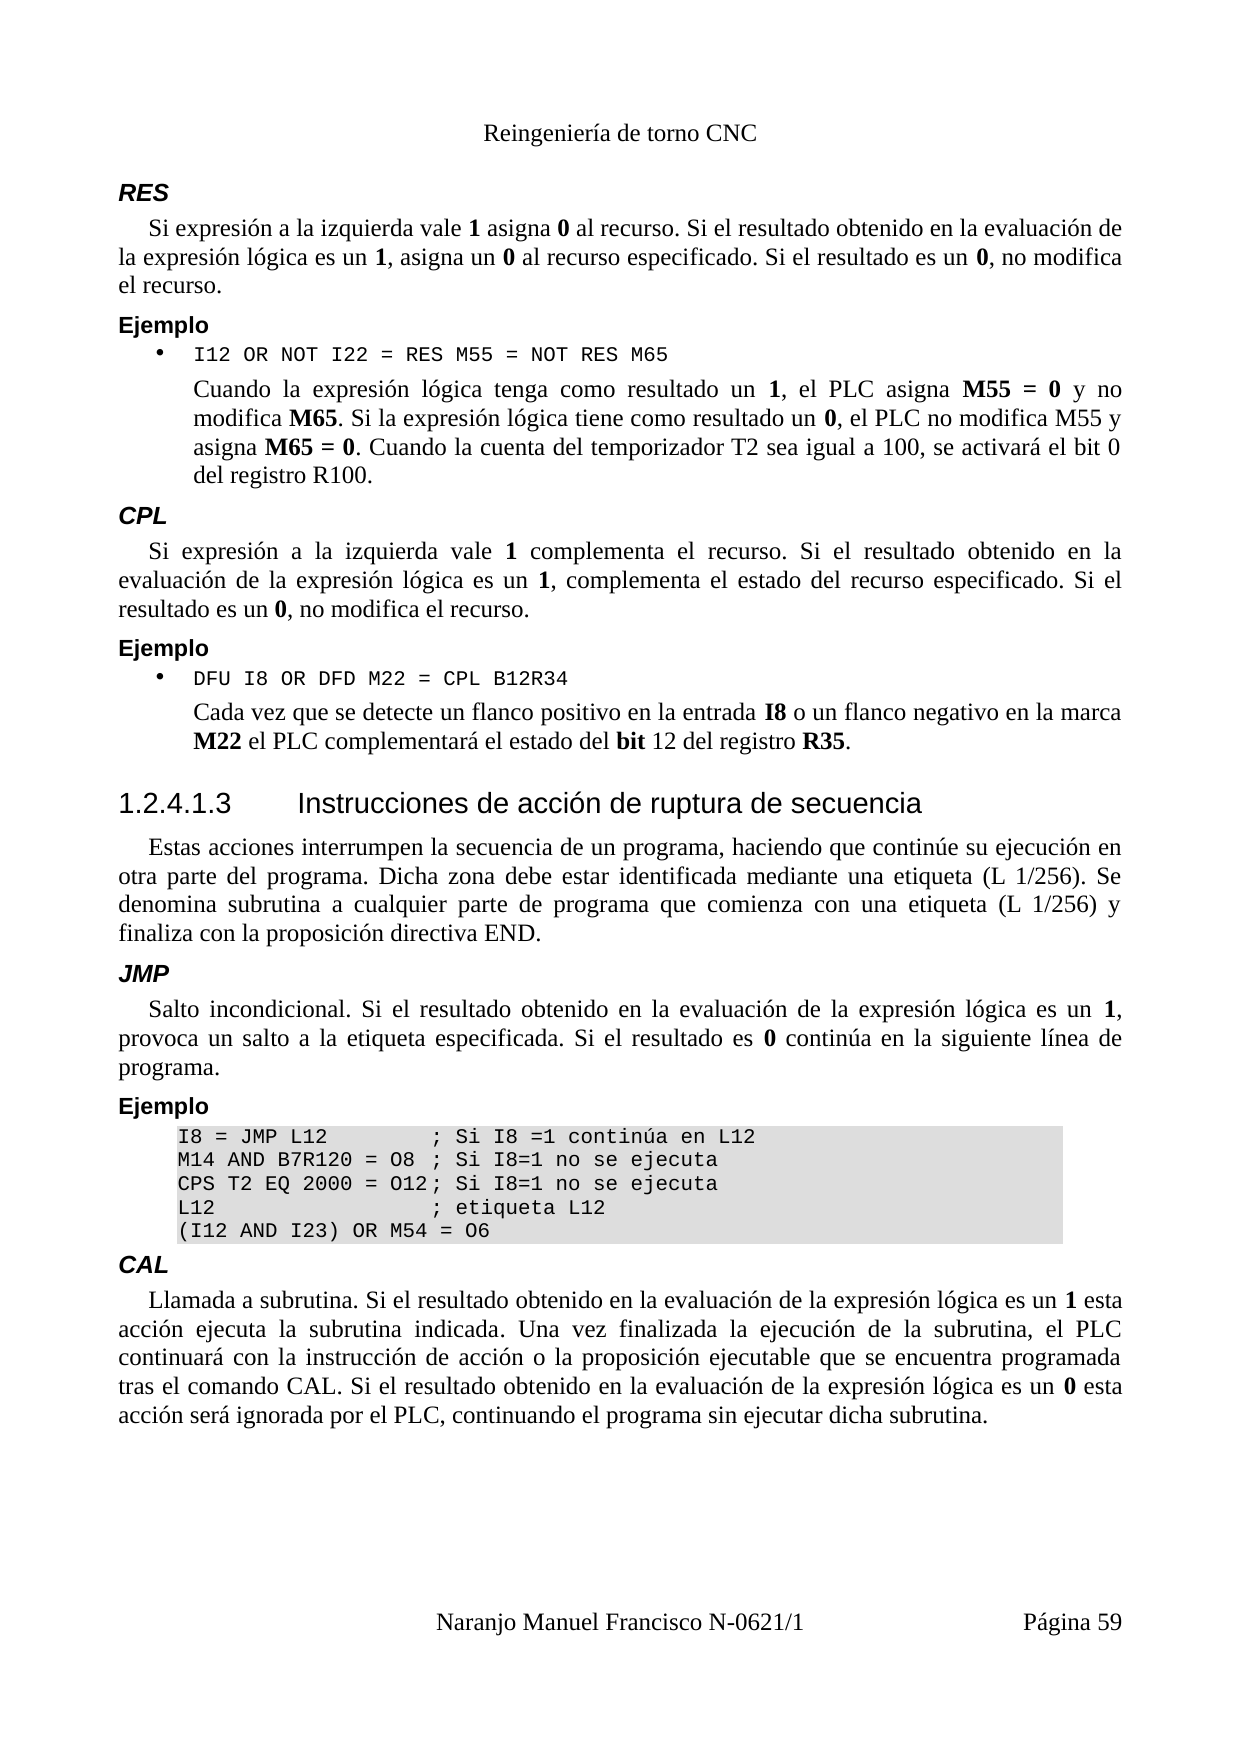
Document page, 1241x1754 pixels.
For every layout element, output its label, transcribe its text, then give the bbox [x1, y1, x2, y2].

subtitle CPL [118, 501, 1122, 530]
text Si expresión a la izquierda vale 1 complementa el recurso. Si el resultado obtenido en la evaluación de la expresión lógica es un 1, complementa el estado del recurso especificado. Si el resultado es un 0, no modifica el recurso. [118, 536, 1122, 622]
subtitle Ejemplo [118, 311, 1122, 338]
text Estas acciones interrumpen la secuencia de un programa, haciendo que continúe su ejecución en otra parte del programa. Dicha zona debe estar identificada mediante una etiqueta (L 1/256). Se denomina subrutina a cualquier parte de programa que comienza con una etiqueta (L 1/256) y finaliza con la proposición directiva END. [118, 832, 1122, 947]
text CPS T2 EQ 2000 = O12 ; Si I8=1 no se ejecuta [177, 1173, 1063, 1197]
list Cuando la expresión lógica tenga como resultado un 1, el PLC asigna M55 = 0 y no modifica M65. Si la expresión lógica tiene como resultado un 0, el PLC no modifica M55 y asigna M65 = 0. Cuando la cuenta del temporizador T2 sea igual a 100, se activará el bit 0 del registro R100. [156, 374, 1122, 489]
text M14 AND B7R120 = O8 ; Si I8=1 no se ejecuta [177, 1149, 1063, 1173]
list DFU I8 OR DFD M22 = CPL B12R34 [156, 668, 1122, 691]
subtitle RES [118, 178, 1122, 207]
text Salto incondicional. Si el resultado obtenido en la evaluación de la expresión lógica es un 1, provoca un salto a la etiqueta especificada. Si el resultado es 0 continúa en la siguiente línea de programa. [118, 994, 1122, 1080]
list Cada vez que se detecte un flanco positivo en la entrada I8 o un flanco negativo en la marca M22 el PLC complementará el estado del bit 12 del registro R35. [156, 697, 1122, 755]
text Llamada a subrutina. Si el resultado obtenido en la evaluación de la expresión lógica es un 1 esta acción ejecuta la subrutina indicada. Una vez finalizada la ejecución de la subrutina, el PLC continuará con la instrucción de acción o la proposición ejecutable que se encuentra programada tras el comando CAL. Si el resultado obtenido en la evaluación de la expresión lógica es un 0 esta acción será ignorada por el PLC, continuando el programa sin ejecutar dicha subrutina. [118, 1285, 1122, 1429]
subtitle Ejemplo [118, 1093, 1122, 1119]
list I12 OR NOT I22 = RES M55 = NOT RES M65 [156, 344, 1122, 368]
text Si expresión a la izquierda vale 1 asigna 0 al recurso. Si el resultado obtenido en la evaluación de la expresión lógica es un 1, asigna un 0 al recurso especificado. Si el resultado es un 0, no modifica el recurso. [118, 213, 1122, 299]
subtitle JMP [118, 959, 1122, 988]
subtitle CAL [118, 1250, 1122, 1279]
text I8 = JMP L12 ; Si I8 =1 continúa en L12 [177, 1126, 1063, 1149]
subtitle Ejemplo [118, 635, 1122, 662]
subtitle Instrucciones de acción de ruptura de secuencia [118, 786, 1122, 819]
text (I12 AND I23) OR M54 = O6 [177, 1220, 1063, 1244]
text L12 ; etiqueta L12 [177, 1197, 1063, 1220]
